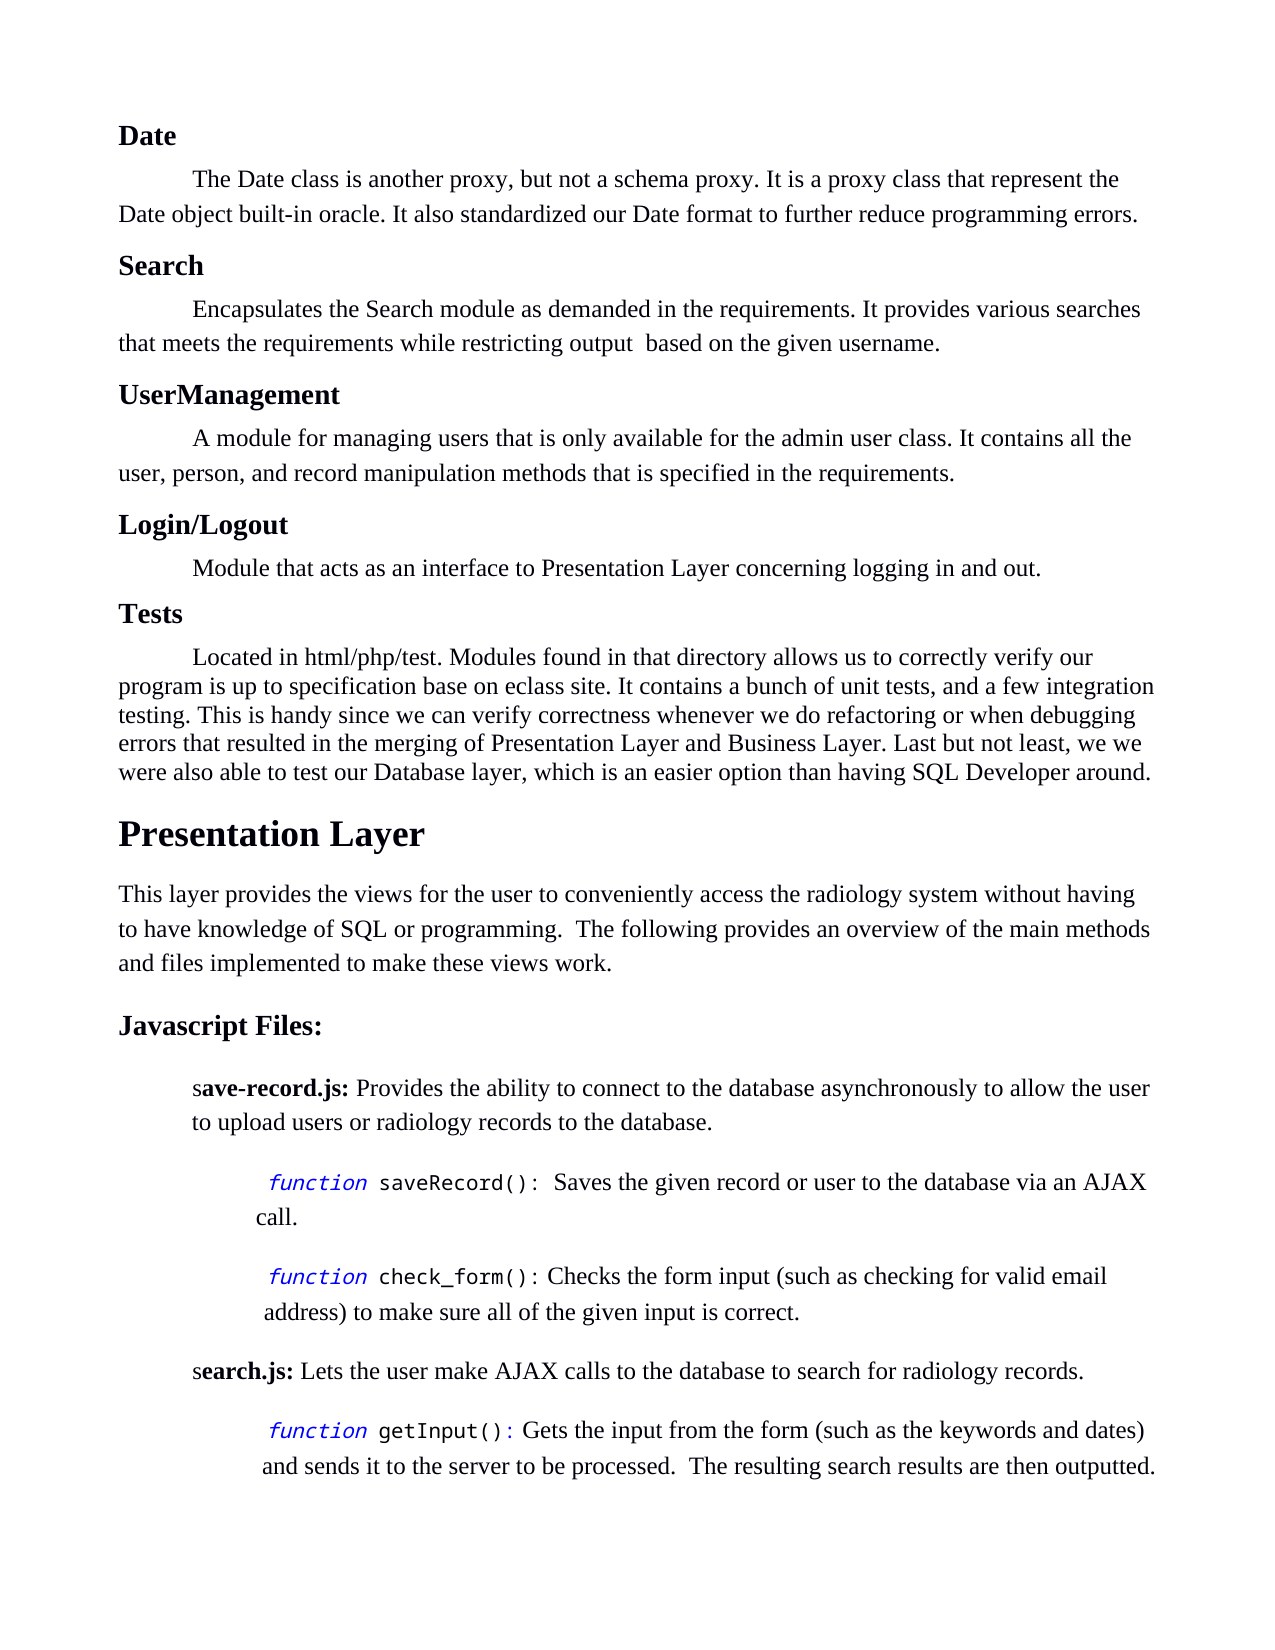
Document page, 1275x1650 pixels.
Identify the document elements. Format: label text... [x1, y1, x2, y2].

subtitle Presentation Layer [118, 811, 1157, 854]
text Encapsulates the Search module as demanded in the requirements. It provides various searches that meets the requirements while restricting output based on the given username. [118, 294, 1157, 357]
text The Date class is another proxy, but not a schema proxy. It is a proxy class that represent the Date object built-in oracle. It also standardized our Date format to further reduce programming errors. [118, 164, 1157, 227]
subtitle function saveRecord(): Saves the given record or user to the database via an AJAX call. [182, 1167, 1157, 1231]
subtitle Search [118, 248, 1157, 281]
subtitle This layer provides the views for the user to conveniently access the radiology system without having to have knowledge of SQL or programming. The following provides an overview of the main methods and files implemented to make these views work. [118, 879, 1157, 977]
text A module for managing users that is only available for the admin user class. It contains all the user, person, and record manipulation methods that is specified in the requirements. [118, 423, 1157, 487]
subtitle function getInput(): Gets the input from the form (such as the keywords and dates) and sends it to the server to be processed. The resulting search results are then outputted. [174, 1416, 1157, 1479]
text Module that acts as an interface to Presentation Layer concerning logging in and out. [118, 553, 1157, 582]
subtitle Date [118, 118, 1157, 152]
subtitle search.js: Lets the user make AJAX calls to the database to search for radiology records. [118, 1356, 1157, 1385]
text Located in html/php/test. Modules found in that directory allows us to correctly verify our program is up to specification base on eclass site. It contains a bunch of unit tests, and a few integration testing. This is handy since we can verify correctness whenever we do refactoring or when debugging errors that resulted in the merging of Presentation Layer and Business Layer. Last but not least, we we were also able to test our Database layer, which is an easier option than having SQL Developer around. [118, 642, 1157, 786]
subtitle function check_form(): Checks the form input (such as checking for valid email address) to make sure all of the given input is correct. [188, 1261, 1157, 1325]
subtitle Javascript Files: [118, 1008, 1157, 1041]
subtitle Tests [118, 596, 1157, 630]
subtitle Login/Logout [118, 507, 1157, 540]
subtitle UserManagement [118, 377, 1157, 411]
subtitle save-record.js: Provides the ability to connect to the database asynchronously to allow the user to upload users or radiology records to the database. [192, 1073, 1157, 1136]
